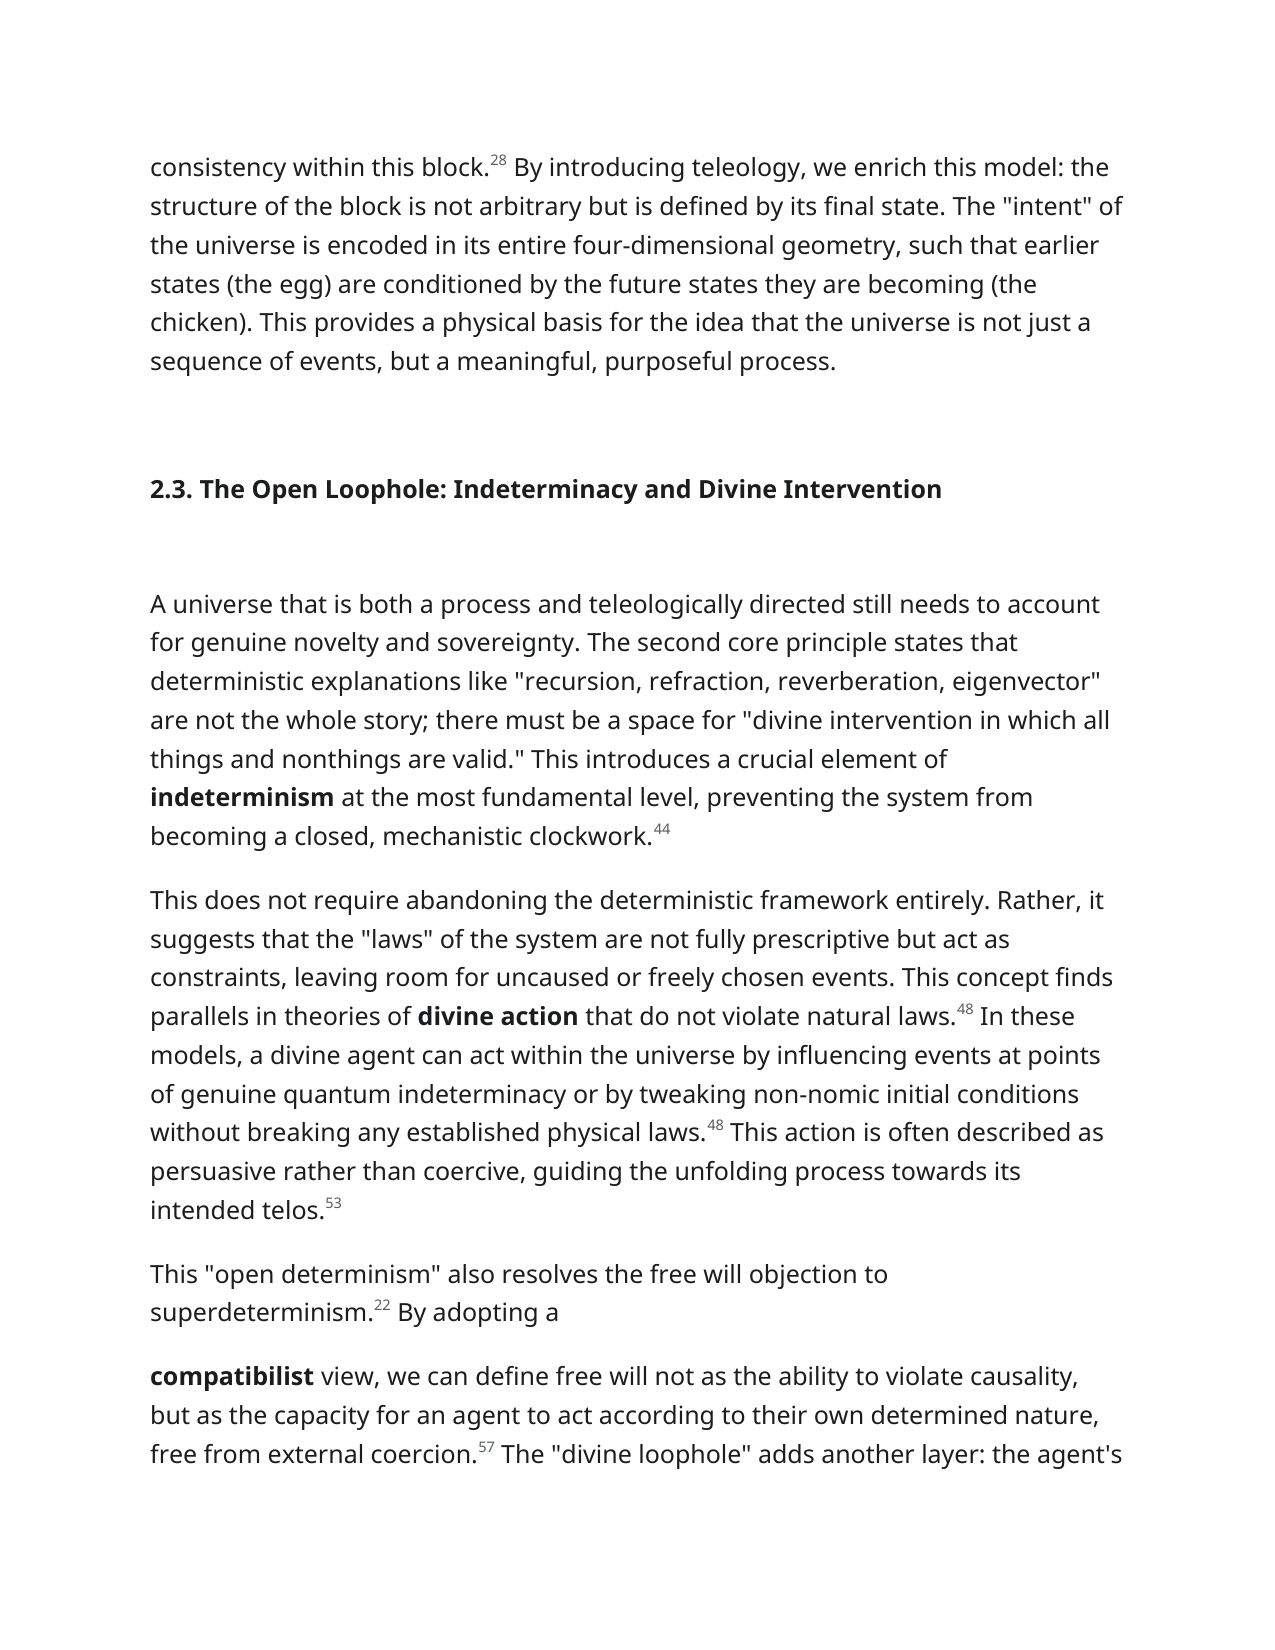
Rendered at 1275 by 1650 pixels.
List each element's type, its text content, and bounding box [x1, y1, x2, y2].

text This "open determinism" also resolves the free will objection to superdeterminism.22 By adopting a [150, 1256, 1125, 1329]
subtitle 2.3. The Open Loophole: Indeterminacy and Divine Intervention [150, 471, 1125, 505]
text consistency within this block.28 By introducing teleology, we enrich this model: the structure of the block is not arbitrary but is defined by its final state. The "intent" of the universe is encoded in its entire four-dimensional geometry, such that earlier states (the egg) are conditioned by the future states they are becoming (the chicken). This provides a physical basis for the idea that the universe is not just a sequence of events, but a meaningful, purposeful process. [150, 150, 1125, 378]
text compatibilist view, we can define free will not as the ability to violate causality, but as the capacity for an agent to act according to their own determined nature, free from external coercion.57 The "divine loophole" adds another layer: the agent's [150, 1359, 1125, 1470]
text This does not require abandoning the deterministic framework entirely. Rather, it suggests that the "laws" of the system are not fully prescriptive but act as constraints, leaving room for uncaused or freely chosen events. This concept finds parallels in theories of divine action that do not violate natural laws.48 In these models, a divine agent can act within the universe by influencing events at points of genuine quantum indeterminacy or by tweaking non-nomic initial conditions without breaking any established physical laws.48 This action is often described as persuasive rather than coercive, guiding the unfolding process towards its intended telos.53 [150, 882, 1125, 1227]
text A universe that is both a process and teleologically directed still needs to account for genuine novelty and sovereignty. The second core principle states that deterministic explanations like "recursion, refraction, reverberation, eigenvector" are not the whole story; there must be a space for "divine intervention in which all things and nonthings are valid." This introduces a crucial element of indeterminism at the most fundamental level, preventing the system from becoming a closed, mechanistic clockwork.44 [150, 586, 1125, 853]
